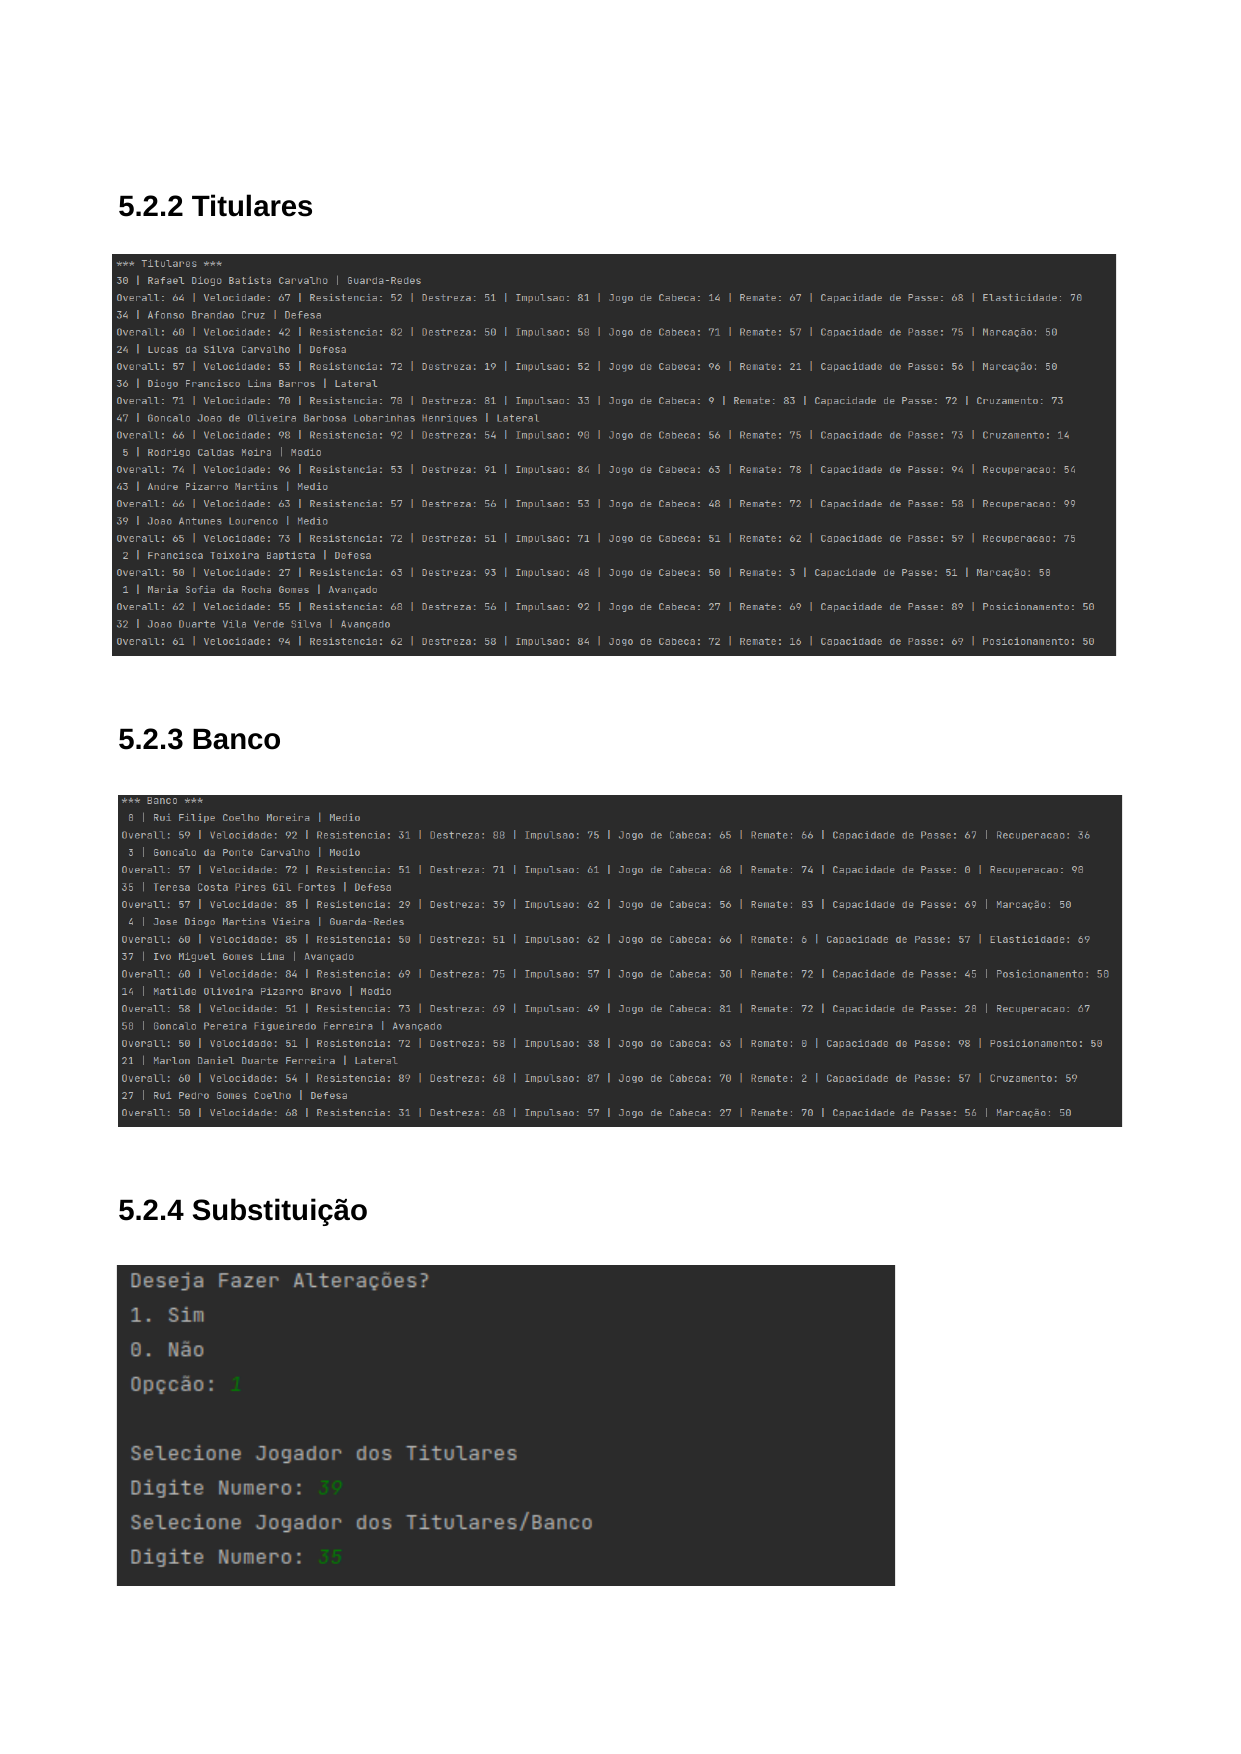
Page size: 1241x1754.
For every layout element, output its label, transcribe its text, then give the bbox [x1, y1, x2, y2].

picture [116, 1265, 896, 1586]
subtitle 5.2.2 Titulares [118, 189, 1122, 223]
picture [112, 254, 1117, 656]
subtitle 5.2.3 Banco [118, 722, 1122, 755]
subtitle 5.2.4 Substituição [118, 1193, 1122, 1227]
picture [118, 795, 1123, 1127]
